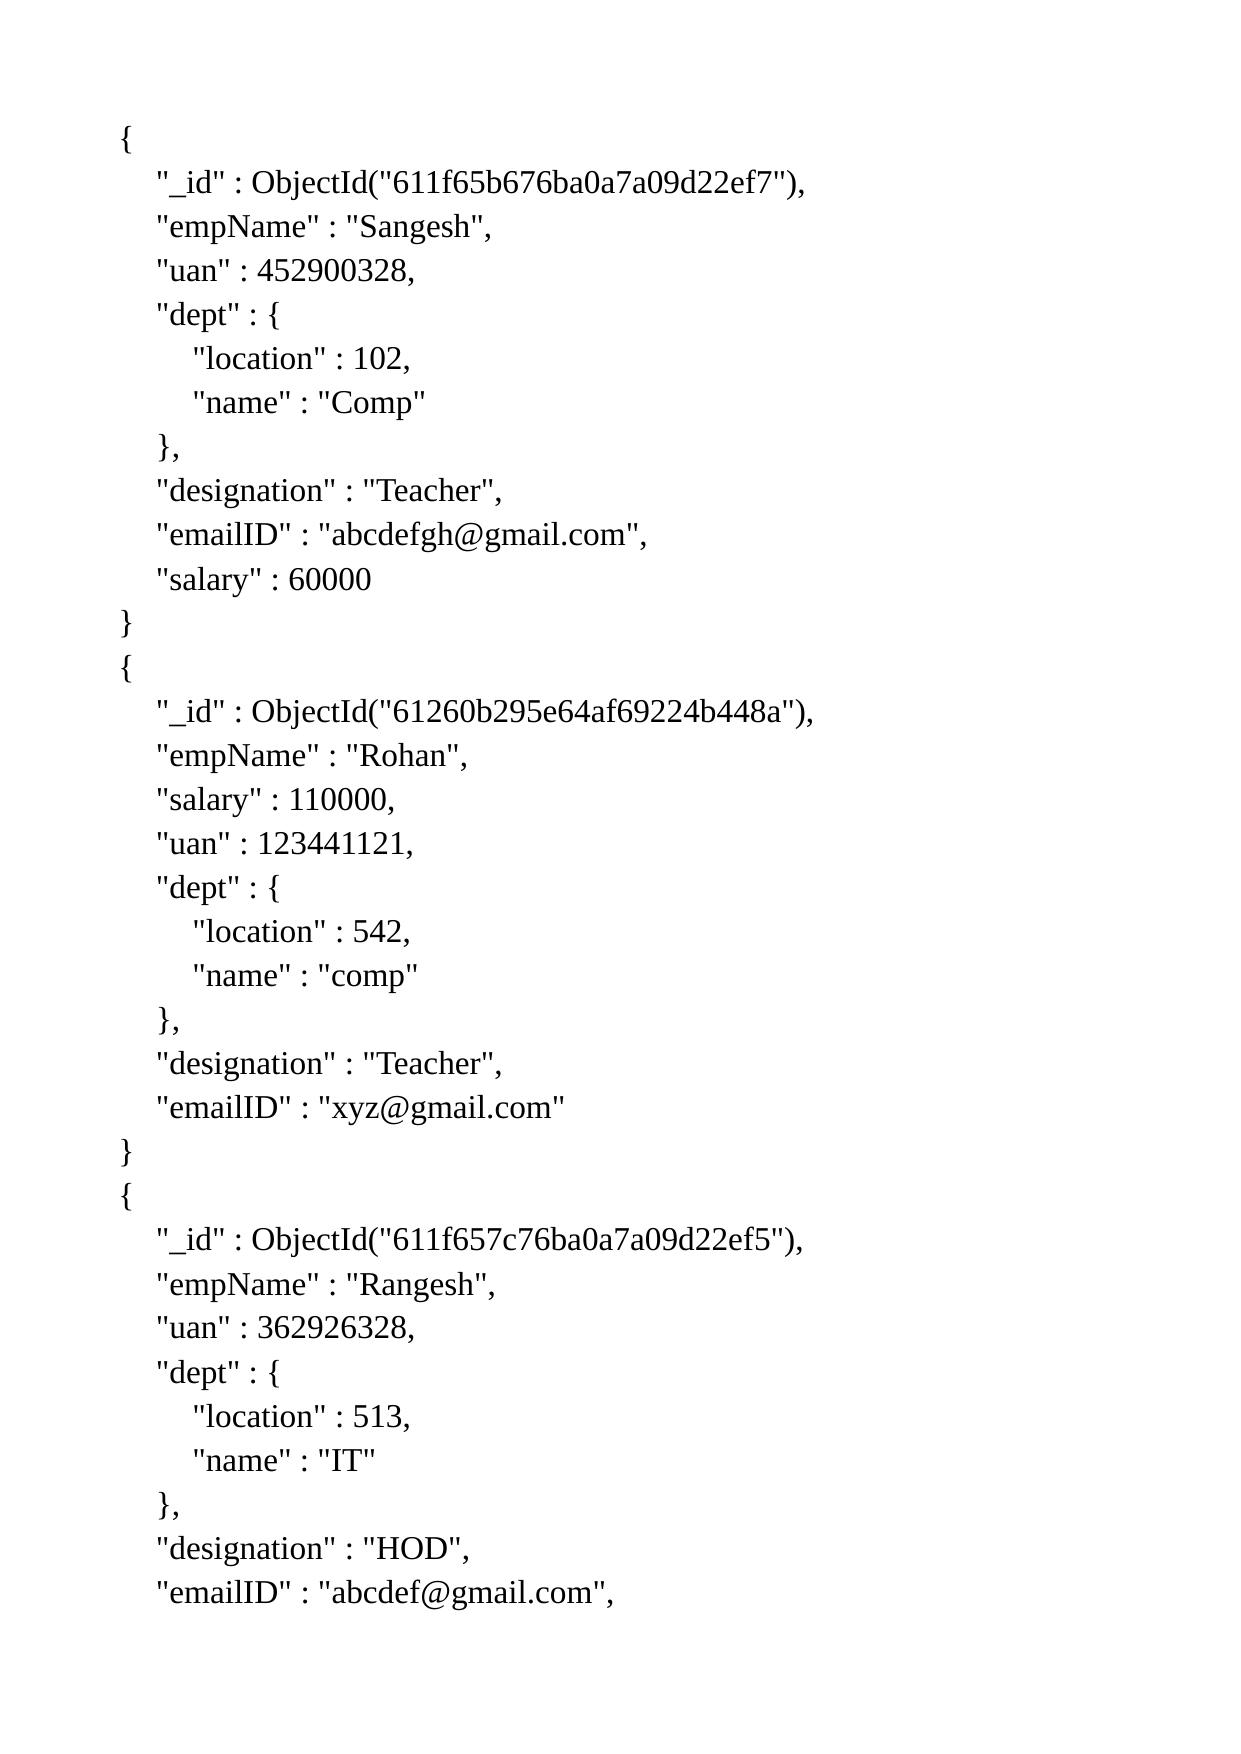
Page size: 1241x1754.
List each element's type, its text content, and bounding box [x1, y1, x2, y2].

text "salary" : 110000, [118, 779, 1122, 817]
text "empName" : "Rangesh", [118, 1264, 1122, 1302]
text "name" : "comp" [118, 955, 1122, 994]
text "emailID" : "abcdef@gmail.com", [118, 1572, 1122, 1611]
text }, [118, 1484, 1122, 1522]
text "empName" : "Sangesh", [118, 206, 1122, 244]
text "location" : 102, [118, 338, 1122, 377]
text "emailID" : "xyz@gmail.com" [118, 1087, 1122, 1126]
text "empName" : "Rohan", [118, 735, 1122, 773]
text { [118, 1176, 1122, 1214]
text "_id" : ObjectId("611f65b676ba0a7a09d22ef7"), [118, 162, 1122, 201]
text "uan" : 123441121, [118, 823, 1122, 861]
text "uan" : 452900328, [118, 250, 1122, 289]
text { [118, 647, 1122, 685]
text "designation" : "HOD", [118, 1528, 1122, 1566]
text "name" : "IT" [118, 1440, 1122, 1478]
text "emailID" : "abcdefgh@gmail.com", [118, 515, 1122, 553]
text "name" : "Comp" [118, 382, 1122, 421]
text }, [118, 427, 1122, 465]
text "uan" : 362926328, [118, 1308, 1122, 1346]
text "dept" : { [118, 867, 1122, 906]
text "salary" : 60000 [118, 559, 1122, 597]
text "_id" : ObjectId("61260b295e64af69224b448a"), [118, 691, 1122, 729]
text { [118, 118, 1122, 156]
text "dept" : { [118, 1352, 1122, 1390]
text "dept" : { [118, 294, 1122, 333]
text }, [118, 999, 1122, 1038]
text } [118, 603, 1122, 641]
text } [118, 1132, 1122, 1170]
text "designation" : "Teacher", [118, 471, 1122, 509]
text "_id" : ObjectId("611f657c76ba0a7a09d22ef5"), [118, 1220, 1122, 1258]
text "location" : 542, [118, 911, 1122, 949]
text "designation" : "Teacher", [118, 1043, 1122, 1082]
text "location" : 513, [118, 1396, 1122, 1434]
